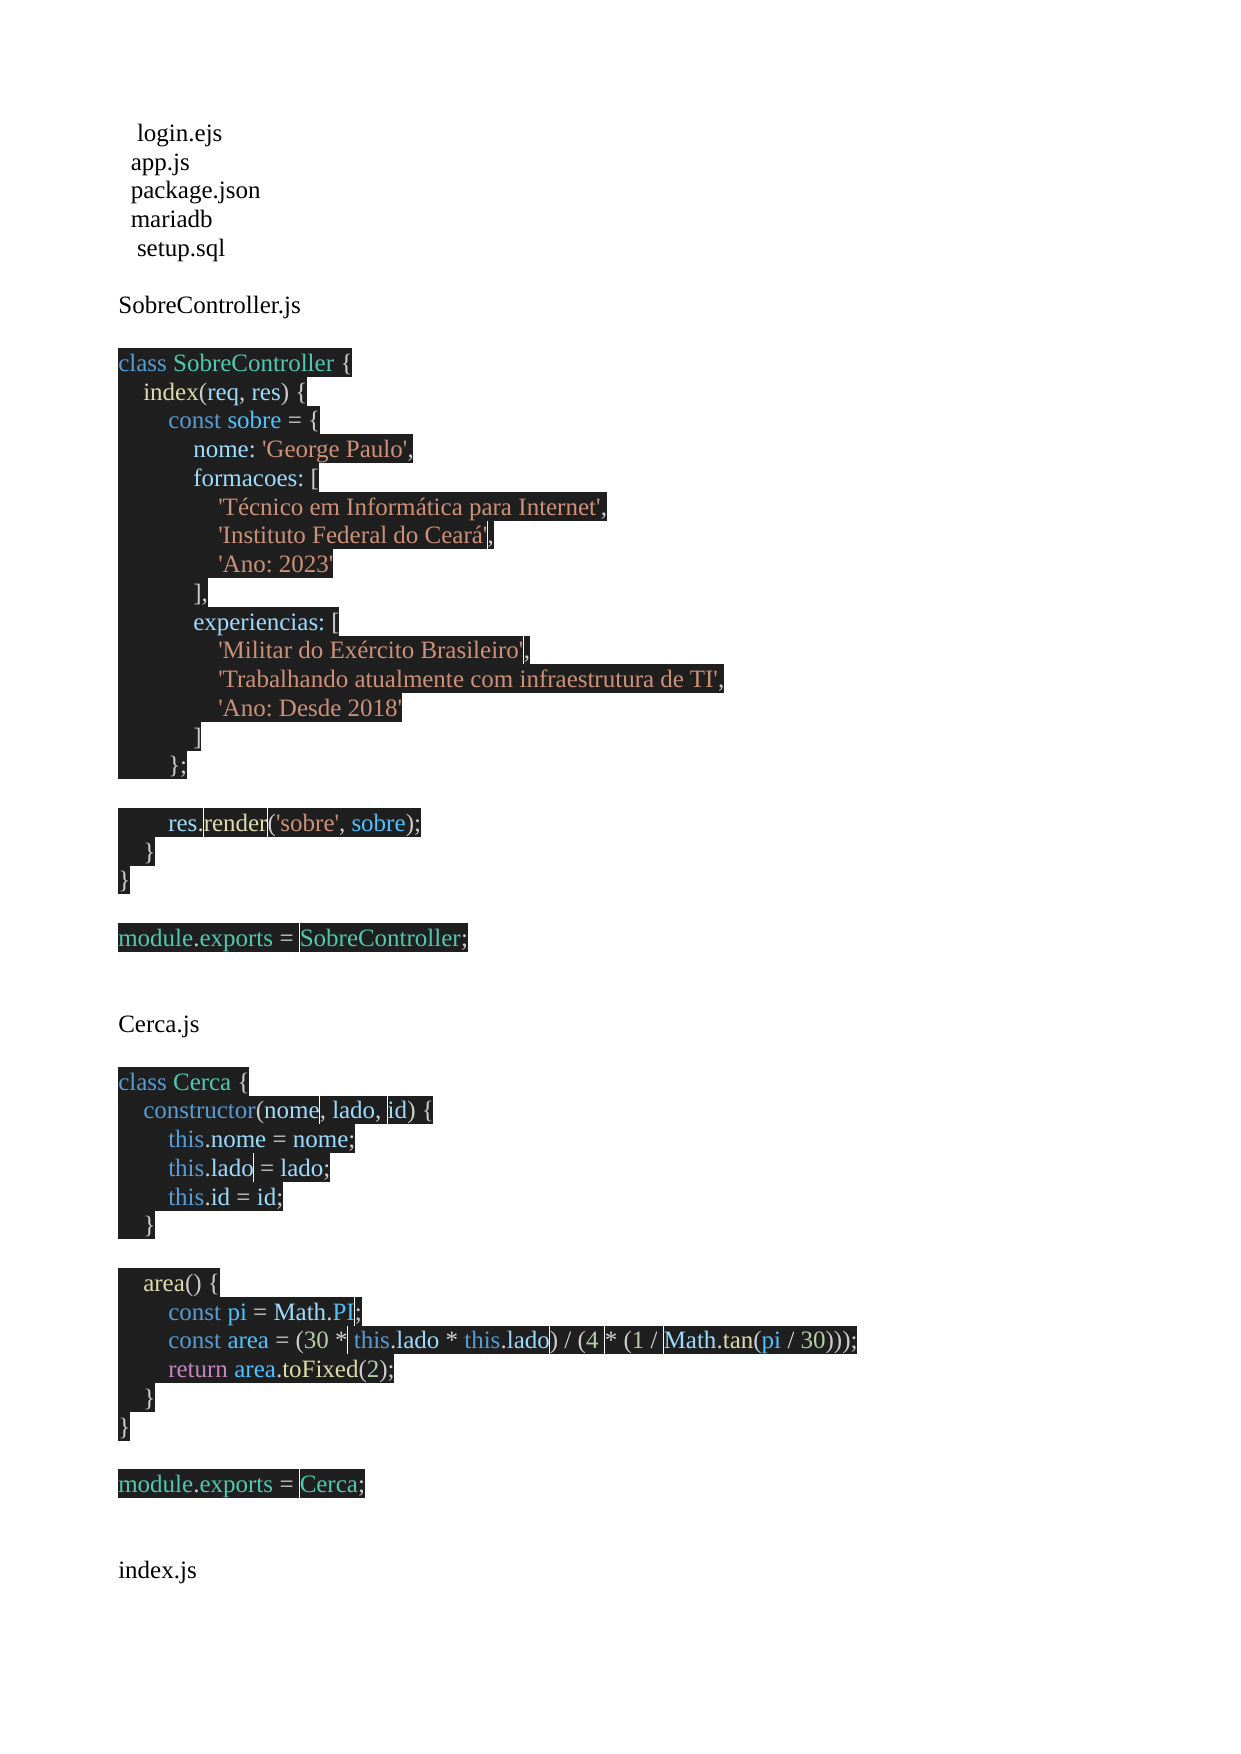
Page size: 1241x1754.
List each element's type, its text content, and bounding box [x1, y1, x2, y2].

text this.nome = nome; [118, 1124, 1122, 1153]
text } [118, 1211, 1122, 1239]
text 'Ano: 2023' [118, 549, 1122, 578]
text SobreController.js class SobreController { [118, 291, 1122, 377]
text module.exports = Cerca; [118, 1469, 1122, 1498]
text setup.sql [118, 233, 1122, 262]
text 'Trabalhando atualmente com infraestrutura de TI', [118, 664, 1122, 693]
text ] [118, 722, 1122, 751]
text 'Técnico em Informática para Internet', [118, 492, 1122, 521]
text app.js [118, 147, 1122, 176]
text 'Ano: Desde 2018' [118, 693, 1122, 722]
text const sobre = { [118, 406, 1122, 434]
text class Cerca { [118, 1067, 1122, 1096]
text } [118, 1412, 1122, 1441]
text formacoes: [ [118, 463, 1122, 492]
text area() { [118, 1268, 1122, 1297]
text return area.toFixed(2); [118, 1354, 1122, 1383]
text Cerca.js [118, 952, 1122, 1038]
text ], [118, 578, 1122, 607]
text index(req, res) { [118, 377, 1122, 406]
text }; [118, 751, 1122, 779]
text this.id = id; [118, 1182, 1122, 1211]
text 'Militar do Exército Brasileiro', [118, 636, 1122, 664]
text this.lado = lado; [118, 1153, 1122, 1182]
text login.ejs [118, 118, 1122, 147]
text const area = (30 * this.lado * this.lado) / (4 * (1 / Math.tan(pi / 30))); [118, 1326, 1122, 1354]
text mariadb [118, 204, 1122, 233]
text } [118, 837, 1122, 866]
text nome: 'George Paulo', [118, 434, 1122, 463]
text constructor(nome, lado, id) { [118, 1096, 1122, 1124]
text index.js [118, 1498, 1122, 1613]
text package.json [118, 176, 1122, 204]
text experiencias: [ [118, 607, 1122, 636]
text module.exports = SobreController; [118, 923, 1122, 952]
text res.render('sobre', sobre); [118, 808, 1122, 837]
text } [118, 866, 1122, 894]
text const pi = Math.PI; [118, 1297, 1122, 1326]
text 'Instituto Federal do Ceará', [118, 521, 1122, 549]
text } [118, 1383, 1122, 1412]
